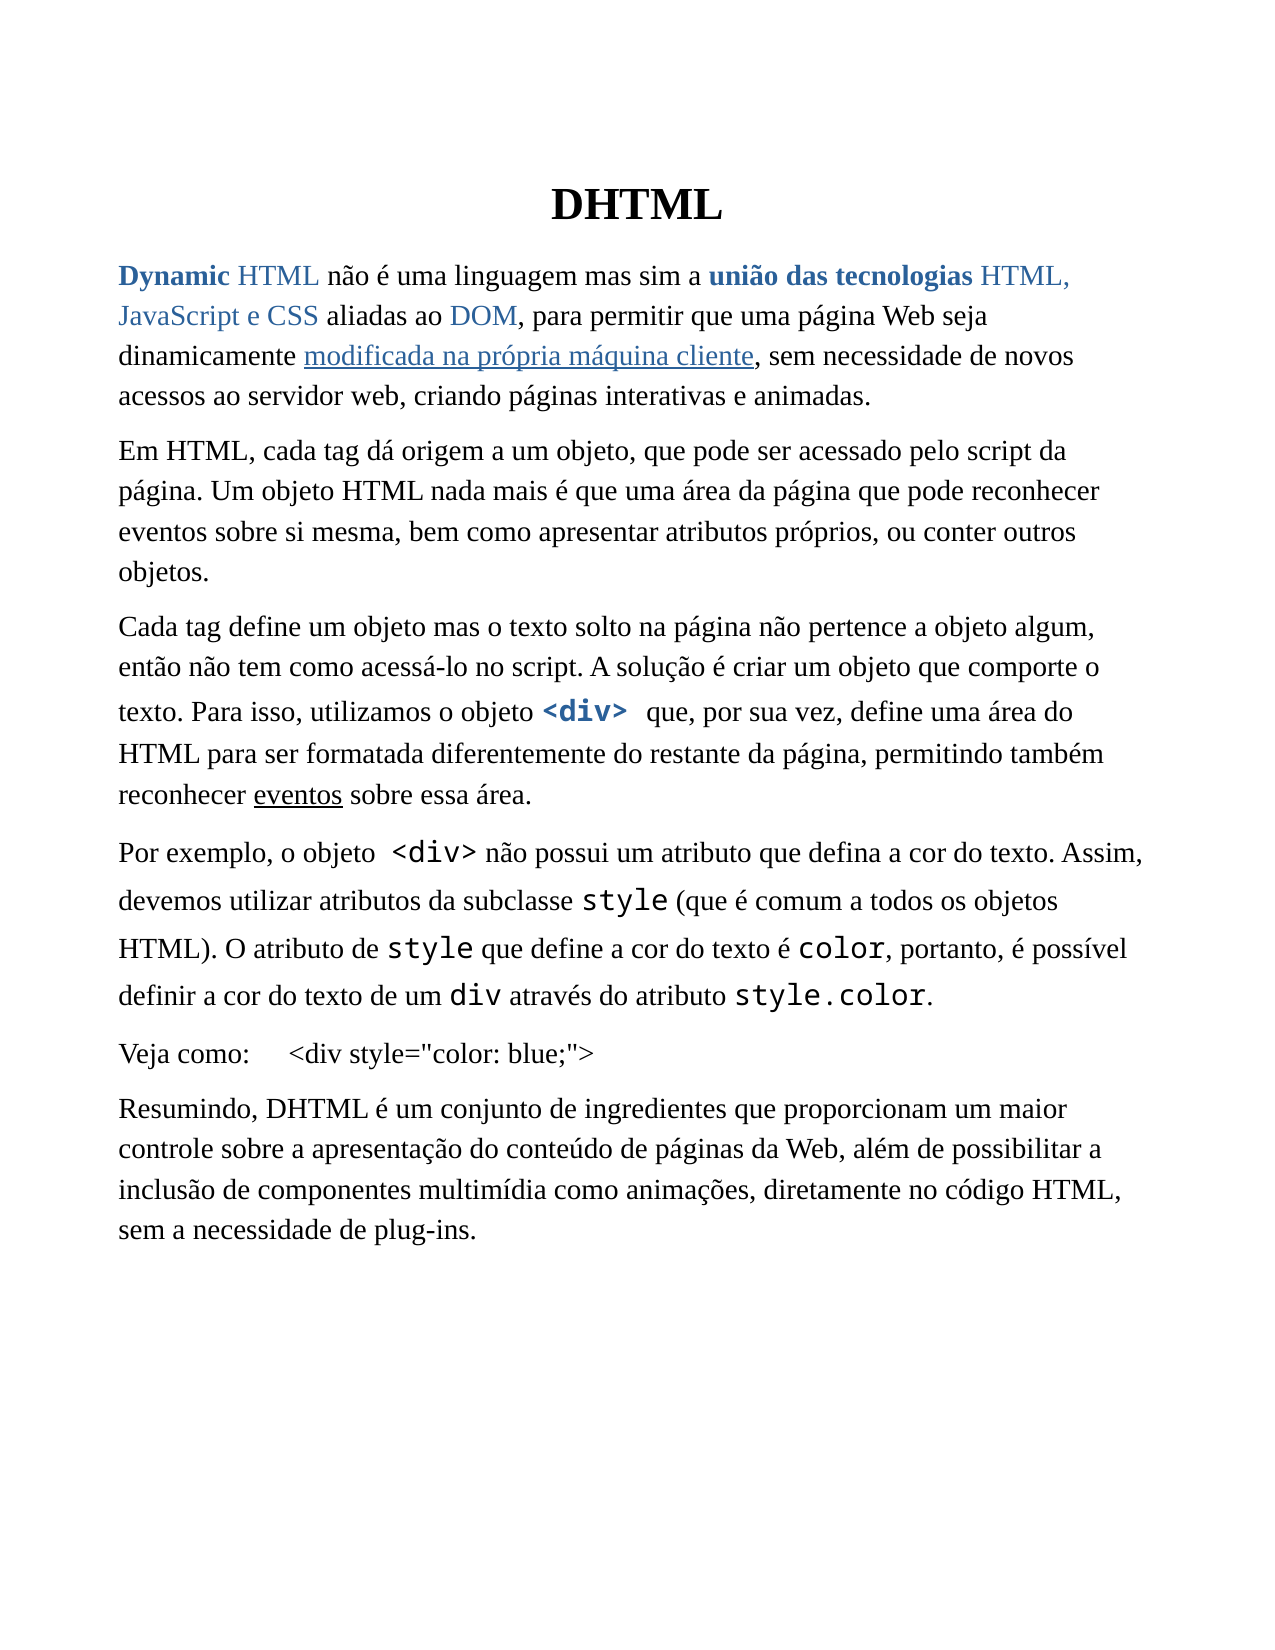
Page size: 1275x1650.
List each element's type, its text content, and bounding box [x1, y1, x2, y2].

text Veja como: <div style="color: blue;"> [118, 1037, 1157, 1070]
text Dynamic HTML não é uma linguagem mas sim a união das tecnologias HTML, JavaScript e CSS aliadas ao DOM, para permitir que uma página Web seja dinamicamente modificada na própria máquina cliente, sem necessidade de novos acessos ao servidor web, criando páginas interativas e animadas. [118, 258, 1157, 412]
text Cada tag define um objeto mas o texto solto na página não pertence a objeto algum, então não tem como acessá-lo no script. A solução é criar um objeto que comporte o texto. Para isso, utilizamos o objeto <div> que, por sua vez, define uma área do HTML para ser formatada diferentemente do restante da página, permitindo também reconhecer eventos sobre essa área. [118, 609, 1157, 810]
text Por exemplo, o objeto <div> não possui um atributo que defina a cor do texto. Assim, devemos utilizar atributos da subclasse style (que é comum a todos os objetos HTML). O atributo de style que define a cor do texto é color, portanto, é possível definir a cor do texto de um div através do atributo style.color. [118, 832, 1157, 1014]
text Em HTML, cada tag dá origem a um objeto, que pode ser acessado pelo script da página. Um objeto HTML nada mais é que uma área da página que pode reconhecer eventos sobre si mesma, bem como apresentar atributos próprios, ou conter outros objetos. [118, 433, 1157, 587]
text Resumindo, DHTML é um conjunto de ingredientes que proporcionam um maior controle sobre a apresentação do conteúdo de páginas da Web, além de possibilitar a inclusão de componentes multimídia como animações, diretamente no código HTML, sem a necessidade de plug-ins. [118, 1091, 1157, 1246]
text DHTML [118, 176, 1157, 258]
